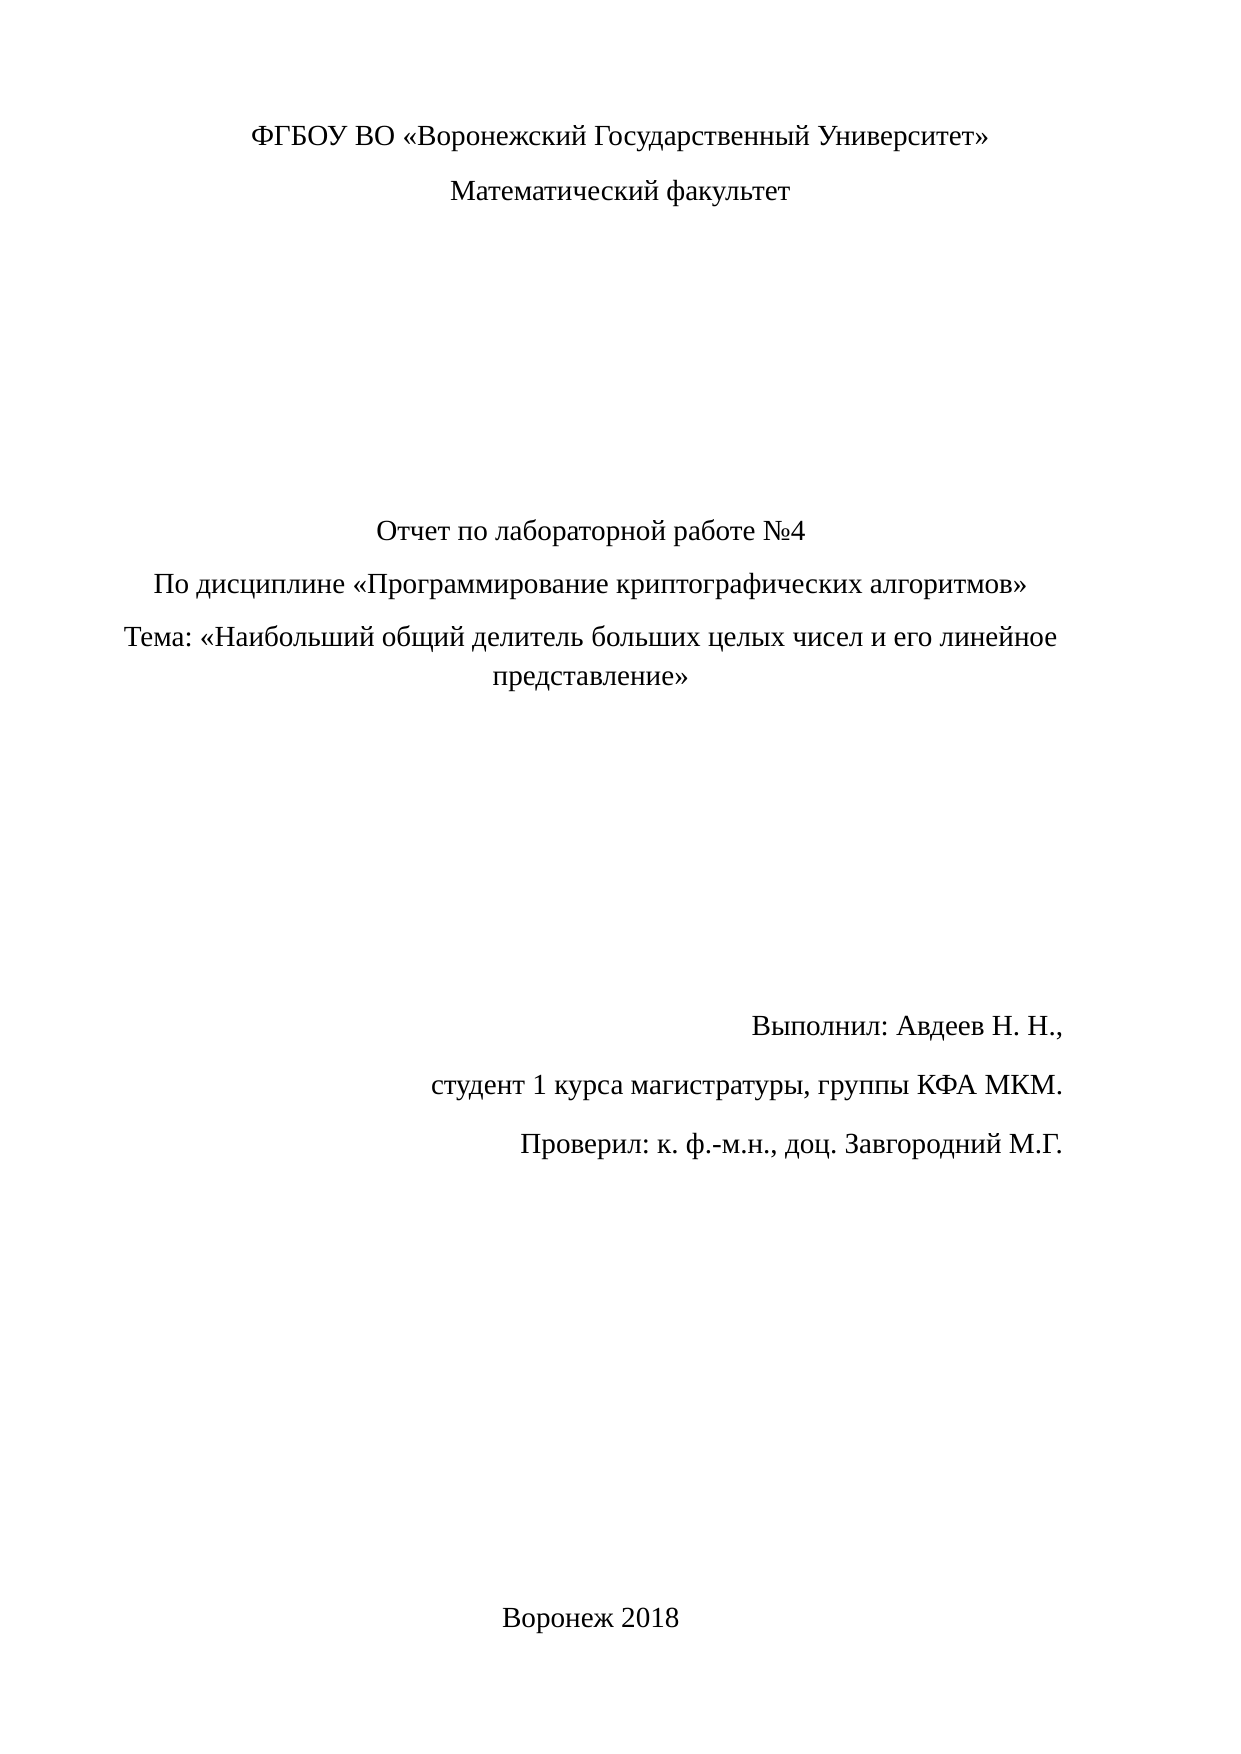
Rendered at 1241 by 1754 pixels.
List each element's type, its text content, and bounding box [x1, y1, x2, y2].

text ФГБОУ ВО «Воронежский Государственный Университет» [118, 118, 1122, 152]
text Математический факультет [118, 173, 1122, 206]
text Проверил: к. ф.-м.н., доц. Завгородний М.Г. [118, 1127, 1063, 1160]
text По дисциплине «Программирование криптографических алгоритмов» [118, 566, 1063, 600]
text Воронеж 2018 [118, 1600, 1063, 1633]
text Выполнил: Авдеев Н. Н., [118, 1008, 1063, 1041]
text Тема: «Наибольший общий делитель больших целых чисел и его линейное представление» [118, 619, 1063, 692]
text студент 1 курса магистратуры, группы КФА МКМ. [313, 1067, 1063, 1101]
text Отчет по лабораторной работе №4 [118, 513, 1063, 547]
